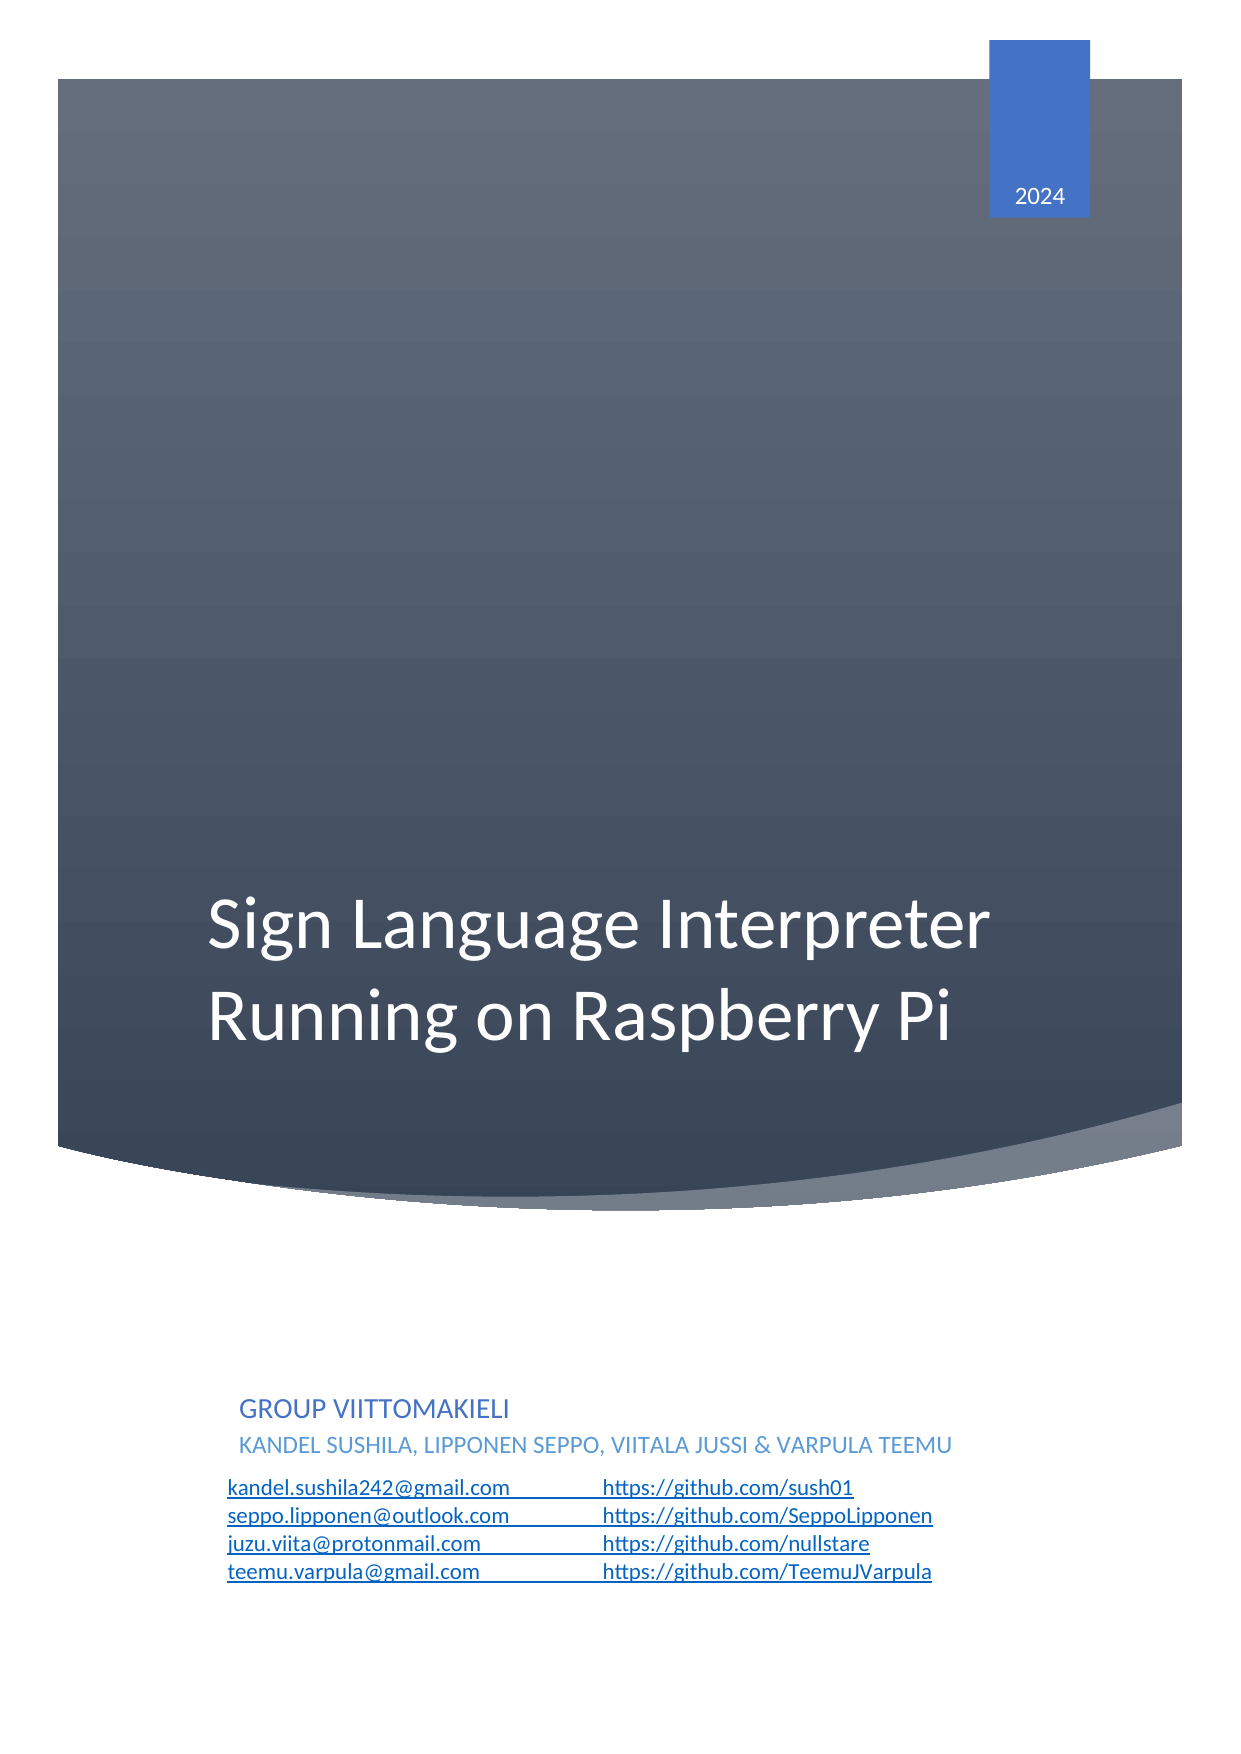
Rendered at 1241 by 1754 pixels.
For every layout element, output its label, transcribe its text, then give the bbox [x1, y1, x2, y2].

text teemu.varpula@gmail.com https://github.com/TeemuJVarpula [227, 1557, 959, 1585]
text Sign Language Interpreter Running on Raspberry Pi [208, 876, 1002, 1059]
text 2024 [997, 180, 1083, 210]
text Kandel Sushila, Lipponen Seppo, Viitala Jussi & Varpula Teemu [239, 1429, 971, 1460]
text Group ViitTomakieli [239, 1390, 971, 1425]
text juzu.viita@protonmail.com https://github.com/nullstare [227, 1529, 959, 1557]
text kandel.sushila242@gmail.com https://github.com/sush01 [227, 1473, 959, 1501]
text seppo.lipponen@outlook.com https://github.com/SeppoLipponen [227, 1501, 959, 1529]
